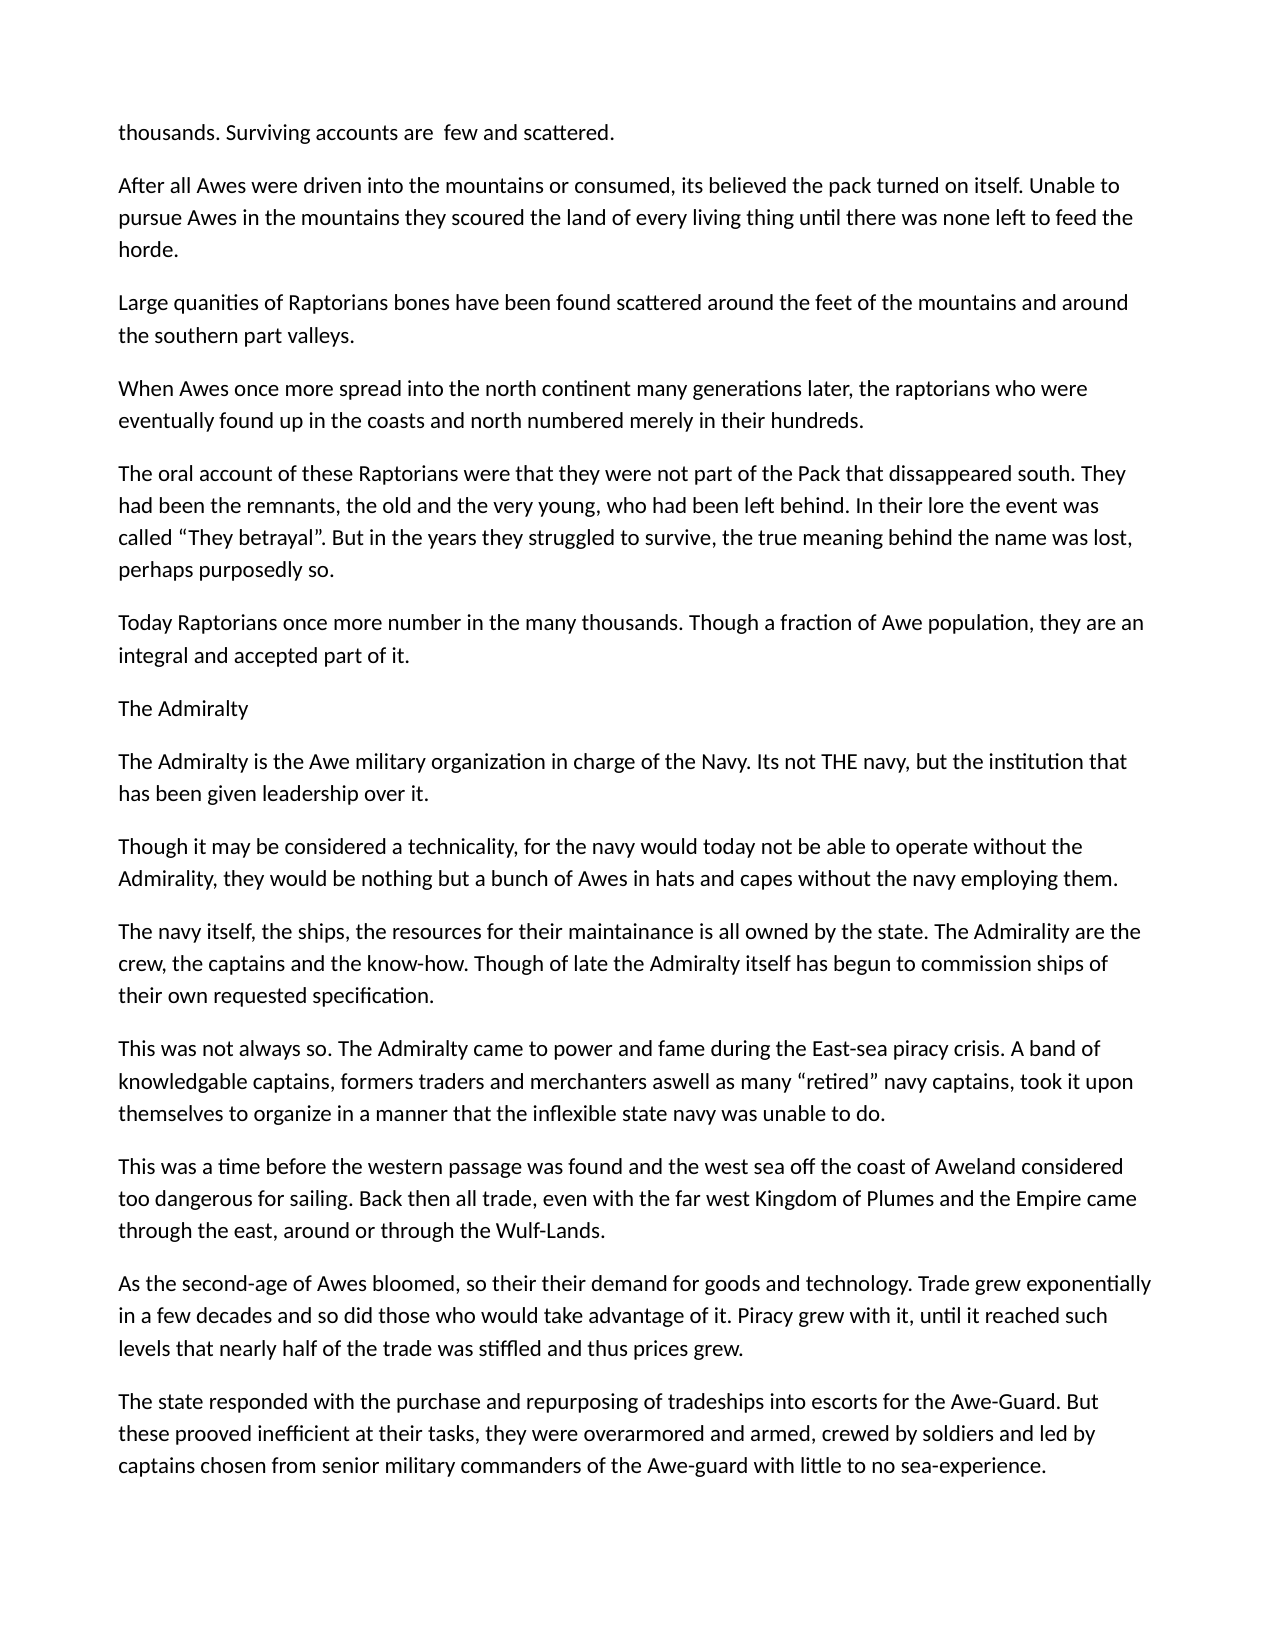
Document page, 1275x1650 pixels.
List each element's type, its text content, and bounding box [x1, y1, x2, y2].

text When Awes once more spread into the north continent many generations later, the raptorians who were eventually found up in the coasts and north numbered merely in their hundreds. [118, 374, 1157, 434]
text After all Awes were driven into the mountains or consumed, its believed the pack turned on itself. Unable to pursue Awes in the mountains they scoured the land of every living thing until there was none left to feed the horde. [118, 171, 1157, 263]
text The Admiralty is the Awe military organization in charge of the Navy. Its not THE navy, but the institution that has been given leadership over it. [118, 747, 1157, 807]
text The navy itself, the ships, the resources for their maintainance is all owned by the state. The Admirality are the crew, the captains and the know-how. Though of late the Admiralty itself has begun to commission ships of their own requested specification. [118, 917, 1157, 1009]
text This was not always so. The Admiralty came to power and fame during the East-sea piracy crisis. A band of knowledgable captains, formers traders and merchanters aswell as many “retired” navy captains, took it upon themselves to organize in a manner that the inflexible state navy was unable to do. [118, 1034, 1157, 1127]
text The oral account of these Raptorians were that they were not part of the Pack that dissappeared south. They had been the remnants, the old and the very young, who had been left behind. In their lore the event was called “They betrayal”. But in the years they struggled to survive, the true meaning behind the name was lost, perhaps purposedly so. [118, 459, 1157, 583]
text thousands. Surviving accounts are few and scattered. [118, 118, 1157, 146]
text As the second-age of Awes bloomed, so their their demand for goods and technology. Trade grew exponentially in a few decades and so did those who would take advantage of it. Piracy grew with it, until it reached such levels that nearly half of the trade was stiffled and thus prices grew. [118, 1269, 1157, 1362]
text Today Raptorians once more number in the many thousands. Though a fraction of Awe population, they are an integral and accepted part of it. [118, 608, 1157, 669]
text The state responded with the purchase and repurposing of tradeships into escorts for the Awe-Guard. But these prooved inefficient at their tasks, they were overarmored and armed, crewed by soldiers and led by captains chosen from senior military commanders of the Awe-guard with little to no sea-experience. [118, 1387, 1157, 1479]
text This was a time before the western passage was found and the west sea off the coast of Aweland considered too dangerous for sailing. Back then all trade, even with the far west Kingdom of Plumes and the Empire came through the east, around or through the Wulf-Lands. [118, 1152, 1157, 1244]
text The Admiralty [118, 694, 1157, 722]
text Though it may be considered a technicality, for the navy would today not be able to operate without the Admirality, they would be nothing but a bunch of Awes in hats and capes without the navy employing them. [118, 832, 1157, 892]
text Large quanities of Raptorians bones have been found scattered around the feet of the mountains and around the southern part valleys. [118, 288, 1157, 349]
